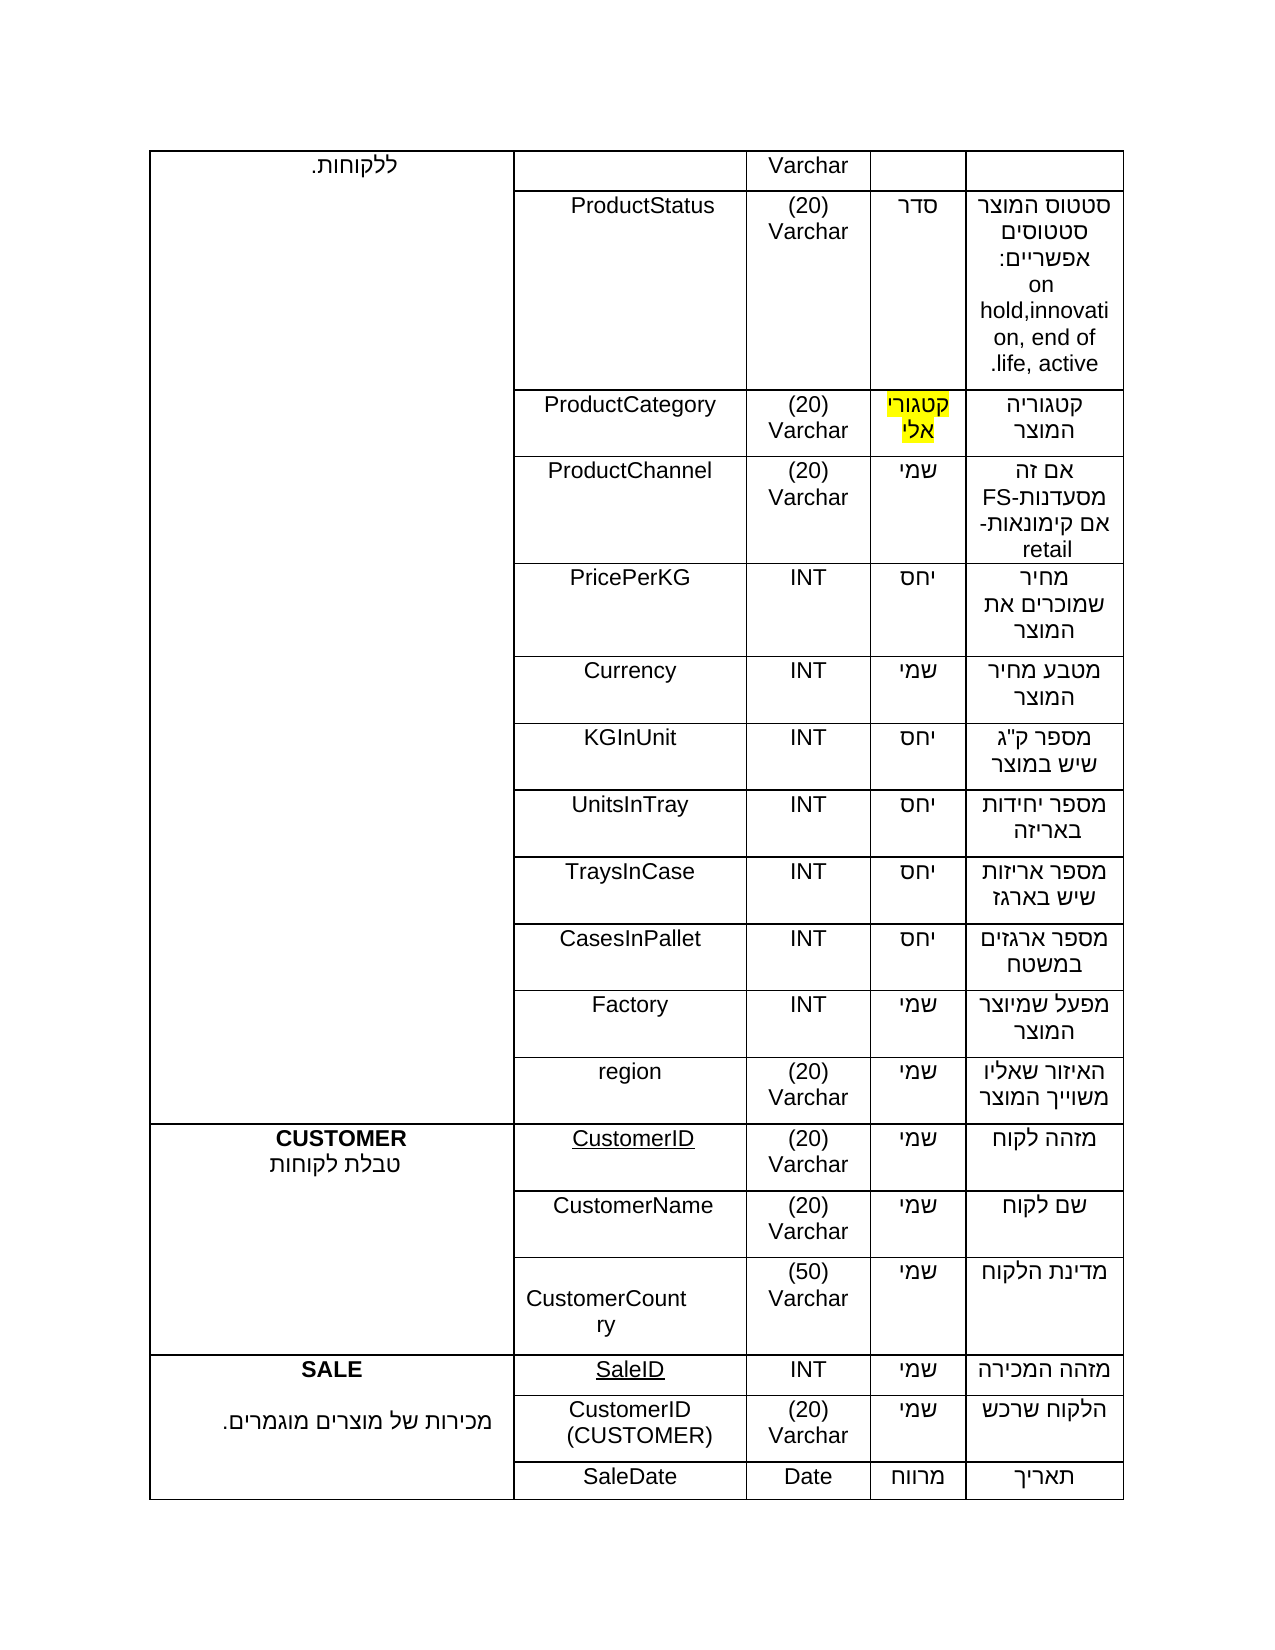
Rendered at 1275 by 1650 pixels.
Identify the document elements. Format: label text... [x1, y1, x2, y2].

table_cell PricePerKG [515, 564, 746, 656]
table_cell מפעל שמיוצר המוצר [967, 991, 1123, 1056]
table_cell האיזור שאליו משוייך המוצר [967, 1058, 1123, 1123]
table_cell קטגוריה המוצר [967, 391, 1123, 456]
table_cell מחיר שמוכרים את המוצר [967, 564, 1123, 656]
table_cell ProductCategory [515, 391, 746, 456]
table_cell Factory [515, 991, 746, 1056]
table_cell Date [747, 1463, 870, 1498]
table_cell PRODUCT מוצר מוגמר שהארגון מוכר ללקוחות. [151, 152, 513, 1123]
table_cell יחס [871, 925, 965, 990]
table_cell CustomerCountry [515, 1258, 746, 1354]
table_cell שמי [871, 1356, 965, 1394]
table_cell TraysInCase [515, 858, 746, 923]
table_cell שמי [871, 657, 965, 723]
table_cell מספר ק"ג שיש במוצר [967, 724, 1123, 789]
table_cell (20)Varchar [747, 1396, 870, 1461]
table_cell (20)Varchar [747, 391, 870, 456]
table_cell שמי [871, 1192, 965, 1257]
table_cell INT [747, 564, 870, 656]
table_cell SaleID [515, 1356, 746, 1394]
table_cell ProductStatus [515, 192, 746, 389]
table_cell SaleDate [515, 1463, 746, 1498]
table_cell תאריך [967, 1463, 1123, 1498]
table_cell [967, 152, 1123, 190]
table_cell יחס [871, 724, 965, 789]
table_cell region [515, 1058, 746, 1123]
table_cell שמי [871, 1258, 965, 1354]
table_cell (20)Varchar [747, 1058, 870, 1123]
table_cell מרווח [871, 1463, 965, 1498]
table_cell (20)Varchar [747, 1192, 870, 1257]
table_cell INT [747, 991, 870, 1056]
table_cell INT [747, 1356, 870, 1394]
table_cell שמי [871, 1125, 965, 1190]
table_cell שמי [871, 457, 965, 563]
table_cell (20)Varchar [747, 192, 870, 389]
table_cell UnitsInTray [515, 791, 746, 856]
table_cell CustomerID (CUSTOMER) [515, 1396, 746, 1461]
table_cell אם זה מסעדנות-FS אם קימונאות- retail [967, 457, 1123, 563]
table_cell מזהה לקוח [967, 1125, 1123, 1190]
table_cell (50)Varchar [747, 1258, 870, 1354]
table_cell יחס [871, 564, 965, 656]
table_cell שמי [871, 991, 965, 1056]
table_cell מזהה המכירה [967, 1356, 1123, 1394]
table_cell INT [747, 657, 870, 723]
table_cell מדינת הלקוח [967, 1258, 1123, 1354]
table_cell Currency [515, 657, 746, 723]
table_cell שמי [871, 1058, 965, 1123]
table_cell סדר [871, 192, 965, 389]
table_cell CustomerName [515, 1192, 746, 1257]
table_cell [871, 152, 965, 190]
table_cell מספר אריזות שיש בארגז [967, 858, 1123, 923]
table_cell SALE מכירות של מוצרים מוגמרים. [151, 1356, 513, 1498]
table_cell (20)Varchar [747, 457, 870, 563]
table_cell [515, 152, 746, 190]
table_cell ProductChannel [515, 457, 746, 563]
table_cell INT [747, 925, 870, 990]
table_cell (20)Varchar [747, 1125, 870, 1190]
table_cell CasesInPallet [515, 925, 746, 990]
table_cell קטגוריאלי [871, 391, 965, 456]
table_cell INT [747, 724, 870, 789]
table_cell מספר יחידות באריזה [967, 791, 1123, 856]
table_cell CUSTOMER טבלת לקוחות [151, 1125, 513, 1354]
table_cell יחס [871, 858, 965, 923]
table_cell הלקוח שרכש [967, 1396, 1123, 1461]
table_cell מספר ארגזים במשטח [967, 925, 1123, 990]
table_cell CustomerID [515, 1125, 746, 1190]
table_cell KGInUnit [515, 724, 746, 789]
table_cell מטבע מחיר המוצר [967, 657, 1123, 723]
table_cell יחס [871, 791, 965, 856]
table_cell שם לקוח [967, 1192, 1123, 1257]
table_cell שמי [871, 1396, 965, 1461]
table_cell סטטוס המוצר סטטוסים אפשריים: on hold,innovation, end of life, active. [967, 192, 1123, 389]
table_cell (20)Varchar [747, 152, 870, 190]
table_cell INT [747, 858, 870, 923]
table_cell INT [747, 791, 870, 856]
